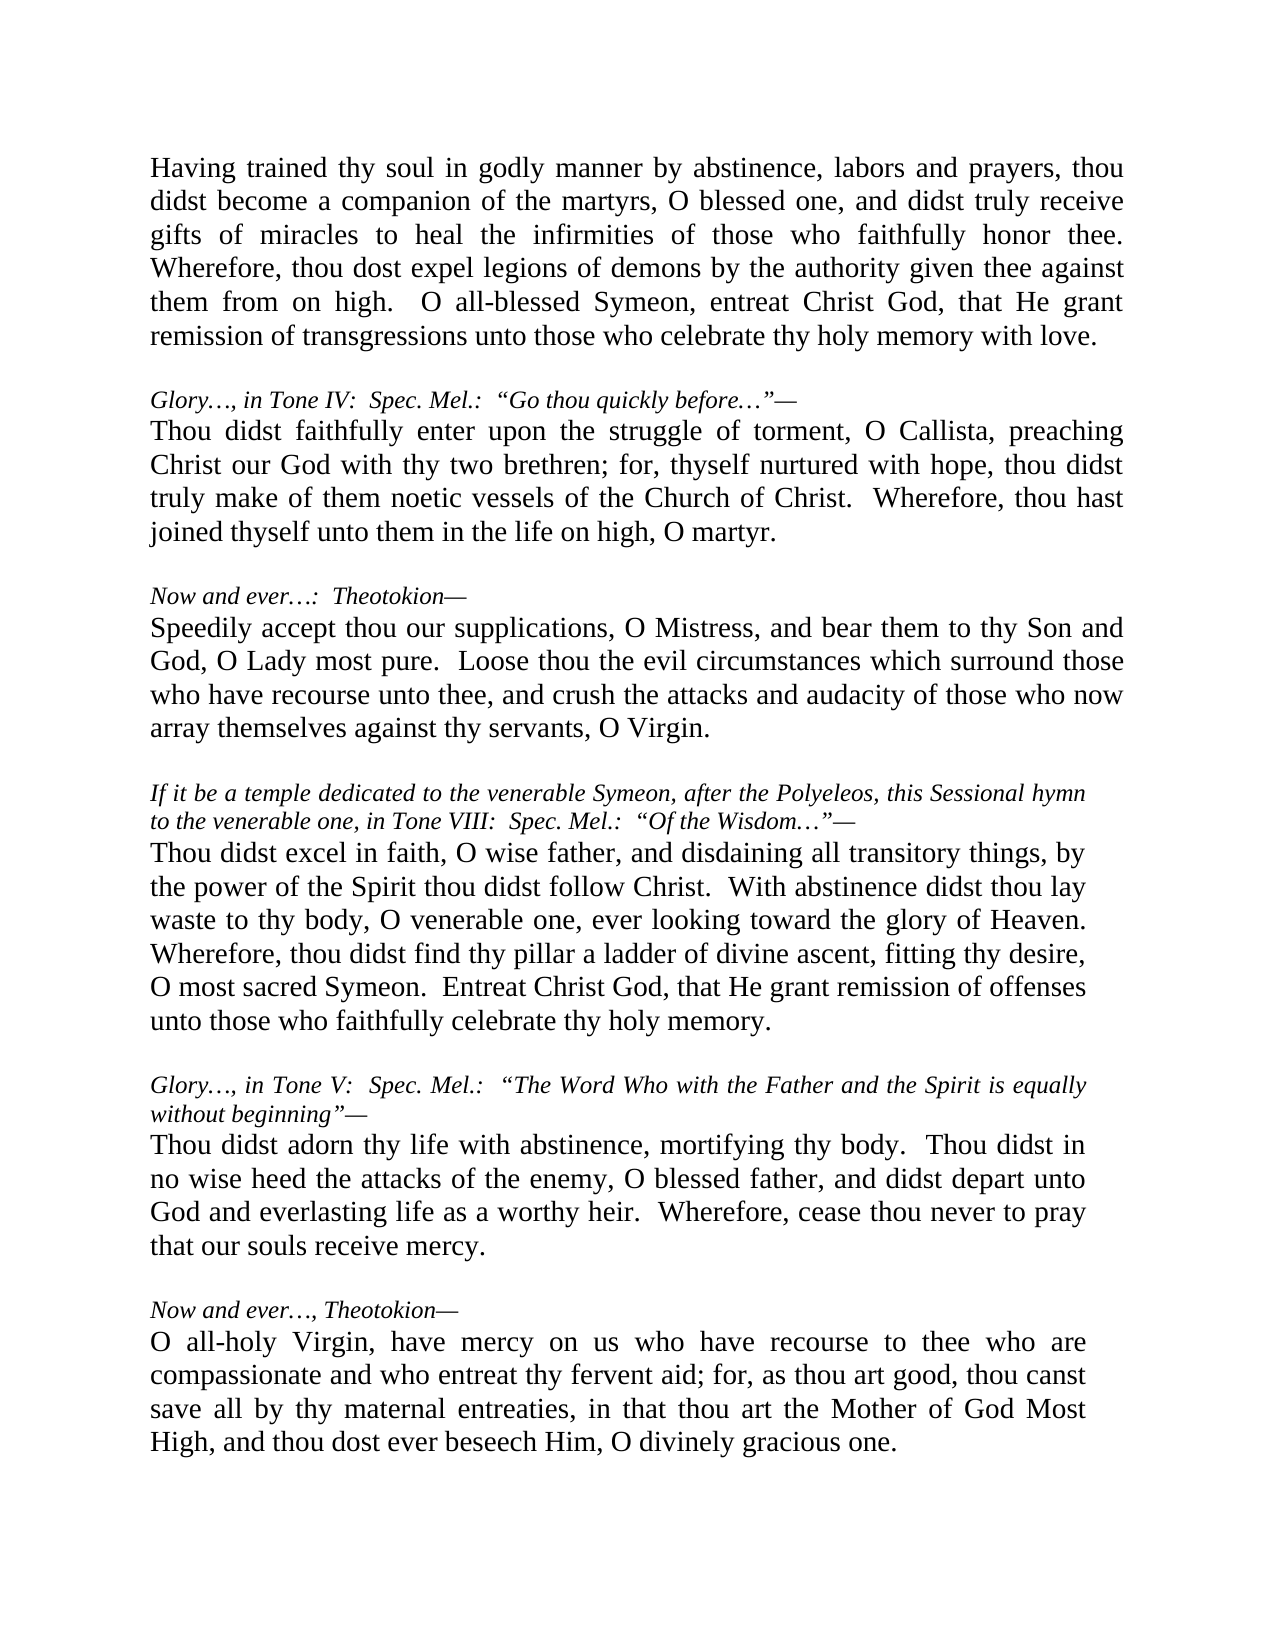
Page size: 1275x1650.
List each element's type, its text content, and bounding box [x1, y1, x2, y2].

text O all-holy Virgin, have mercy on us who have recourse to thee who are compassionate and who entreat thy fervent aid; for, as thou art good, thou canst save all by thy maternal entreaties, in that thou art the Mother of God Most High, and thou dost ever beseech Him, O divinely gracious one. [150, 1324, 1087, 1458]
text Thou didst excel in faith, O wise father, and disdaining all transitory things, by the power of the Spirit thou didst follow Christ. With abstinence didst thou lay waste to thy body, O venerable one, ever looking toward the glory of Heaven. Wherefore, thou didst find thy pillar a ladder of divine ascent, fitting thy desire, O most sacred Symeon. Entreat Christ God, that He grant remission of offenses unto those who faithfully celebrate thy holy memory. [150, 835, 1087, 1036]
text Speedily accept thou our supplications, O Mistress, and bear them to thy Son and God, O Lady most pure. Loose thou the evil circumstances which surround those who have recourse unto thee, and crush the attacks and audacity of those who now array themselves against thy servants, O Virgin. [150, 610, 1125, 744]
text If it be a temple dedicated to the venerable Symeon, after the Polyeleos, this Sessional hymn to the venerable one, in Tone VIII: Spec. Mel.: “Of the Wisdom…”— [150, 778, 1087, 835]
text Glory…, in Tone V: Spec. Mel.: “The Word Who with the Father and the Spirit is equally without beginning”— [150, 1070, 1087, 1127]
text Now and ever…: Theotokion— [150, 581, 1125, 610]
text Glory…, in Tone IV: Spec. Mel.: “Go thou quickly before…”— [150, 385, 1125, 413]
text Thou didst faithfully enter upon the struggle of torment, O Callista, preaching Christ our God with thy two brethren; for, thyself nurtured with hope, thou didst truly make of them noetic vessels of the Church of Christ. Wherefore, thou hast joined thyself unto them in the life on high, O martyr. [150, 413, 1125, 548]
text Now and ever…, Theotokion— [150, 1295, 1087, 1324]
text Having trained thy soul in godly manner by abstinence, labors and prayers, thou didst become a companion of the martyrs, O blessed one, and didst truly receive gifts of miracles to heal the infirmities of those who faithfully honor thee. Wherefore, thou dost expel legions of demons by the authority given thee against them from on high. O all-blessed Symeon, entreat Christ God, that He grant remission of transgressions unto those who celebrate thy holy memory with love. [150, 150, 1125, 351]
text Thou didst adorn thy life with abstinence, mortifying thy body. Thou didst in no wise heed the attacks of the enemy, O blessed father, and didst depart unto God and everlasting life as a worthy heir. Wherefore, cease thou never to pray that our souls receive mercy. [150, 1127, 1087, 1262]
